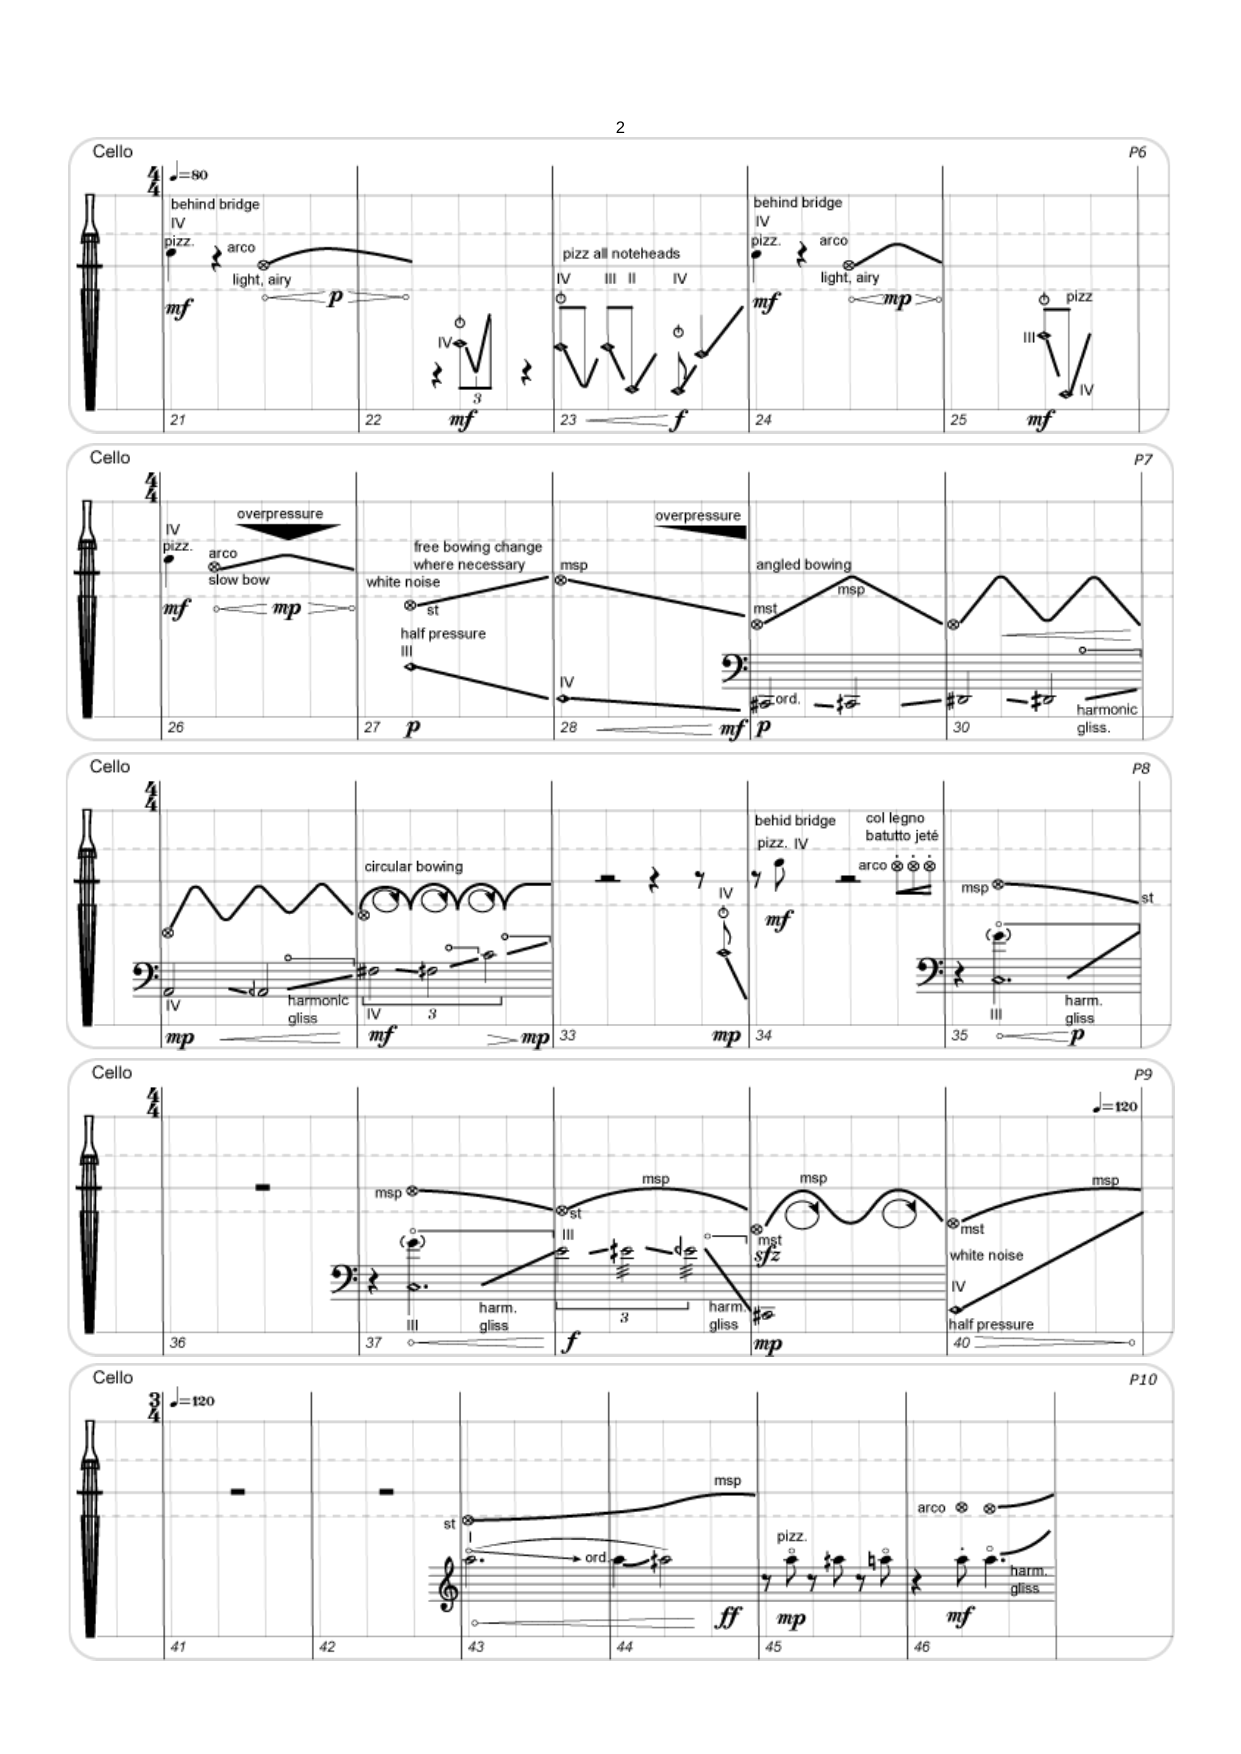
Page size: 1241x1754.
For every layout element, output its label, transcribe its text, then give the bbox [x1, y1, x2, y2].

picture [65, 752, 1173, 1051]
text 2 [118, 118, 1122, 137]
picture [67, 1058, 1175, 1357]
picture [68, 1363, 1175, 1661]
picture [68, 137, 1171, 434]
picture [65, 443, 1174, 743]
